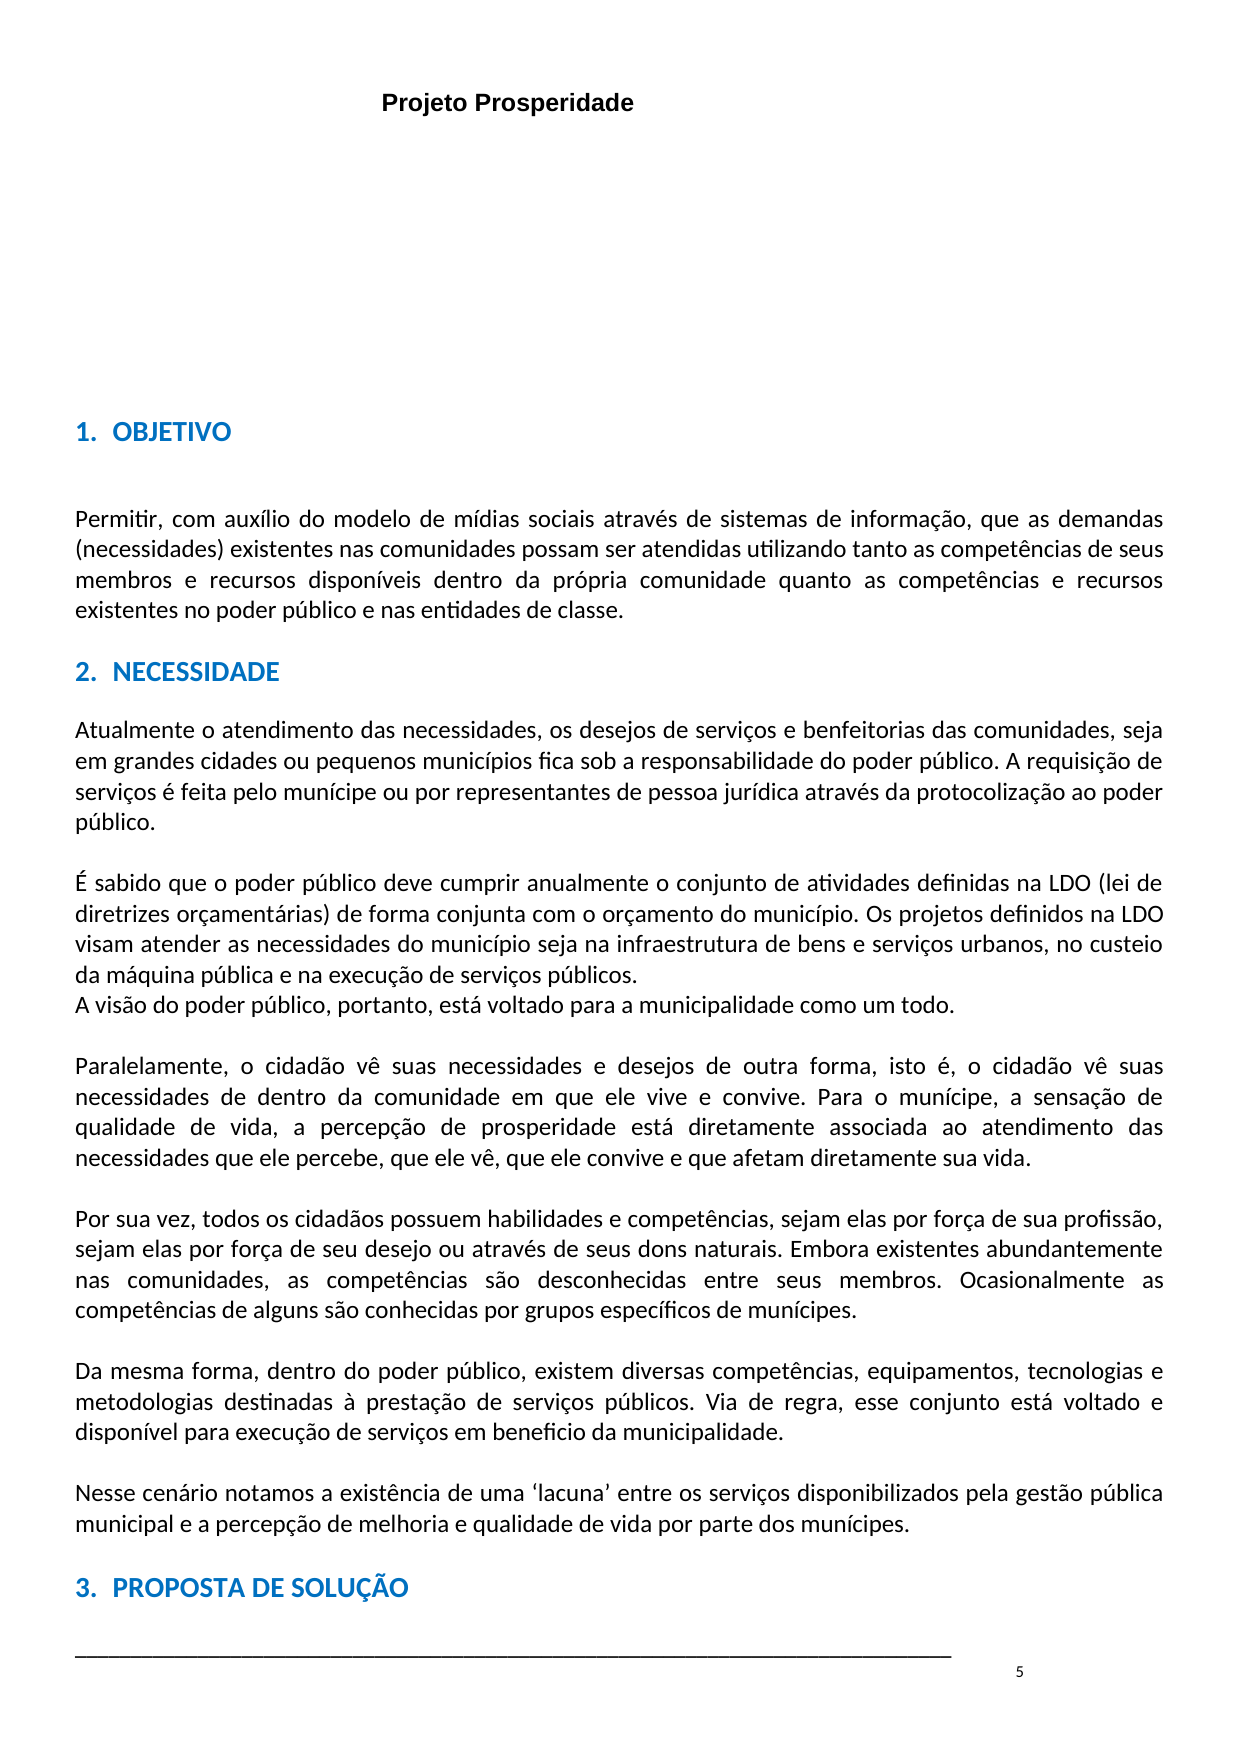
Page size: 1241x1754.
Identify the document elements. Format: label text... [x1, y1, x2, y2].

text Atualmente o atendimento das necessidades, os desejos de serviços e benfeitorias das comunidades, seja em grandes cidades ou pequenos municípios fica sob a responsabilidade do poder público. A requisição de serviços é feita pelo munícipe ou por representantes de pessoa jurídica através da protocolização ao poder público. [75, 714, 1165, 837]
text Permitir, com auxílio do modelo de mídias sociais através de sistemas de informação, que as demandas (necessidades) existentes nas comunidades possam ser atendidas utilizando tanto as competências de seus membros e recursos disponíveis dentro da própria comunidade quanto as competências e recursos existentes no poder público e nas entidades de classe. [75, 503, 1165, 625]
text Nesse cenário notamos a existência de uma ‘lacuna’ entre os serviços disponibilizados pela gestão pública municipal e a percepção de melhoria e qualidade de vida por parte dos munícipes. [75, 1478, 1165, 1539]
text É sabido que o poder público deve cumprir anualmente o conjunto de atividades definidas na LDO (lei de diretrizes orçamentárias) de forma conjunta com o orçamento do município. Os projetos definidos na LDO visam atender as necessidades do município seja na infraestrutura de bens e serviços urbanos, no custeio da máquina pública e na execução de serviços públicos. [75, 867, 1165, 989]
text Paralelamente, o cidadão vê suas necessidades e desejos de outra forma, isto é, o cidadão vê suas necessidades de dentro da comunidade em que ele vive e convive. Para o munícipe, a sensação de qualidade de vida, a percepção de prosperidade está diretamente associada ao atendimento das necessidades que ele percebe, que ele vê, que ele convive e que afetam diretamente sua vida. [75, 1050, 1165, 1172]
text Da mesma forma, dentro do poder público, existem diversas competências, equipamentos, tecnologias e metodologias destinadas à prestação de serviços públicos. Via de regra, esse conjunto está voltado e disponível para execução de serviços em beneficio da municipalidade. [75, 1356, 1165, 1447]
text Por sua vez, todos os cidadãos possuem habilidades e competências, sejam elas por força de sua profissão, sejam elas por força de seu desejo ou através de seus dons naturais. Embora existentes abundantemente nas comunidades, as competências são desconhecidas entre seus membros. Ocasionalmente as competências de alguns são conhecidas por grupos específicos de munícipes. [75, 1203, 1165, 1325]
subtitle PROPOSTA DE SOLUÇÃO [75, 1569, 1165, 1605]
text A visão do poder público, portanto, está voltado para a municipalidade como um todo. [75, 989, 1165, 1020]
subtitle NECESSIDADE [75, 653, 1165, 688]
subtitle OBJETIVO [75, 413, 1165, 448]
